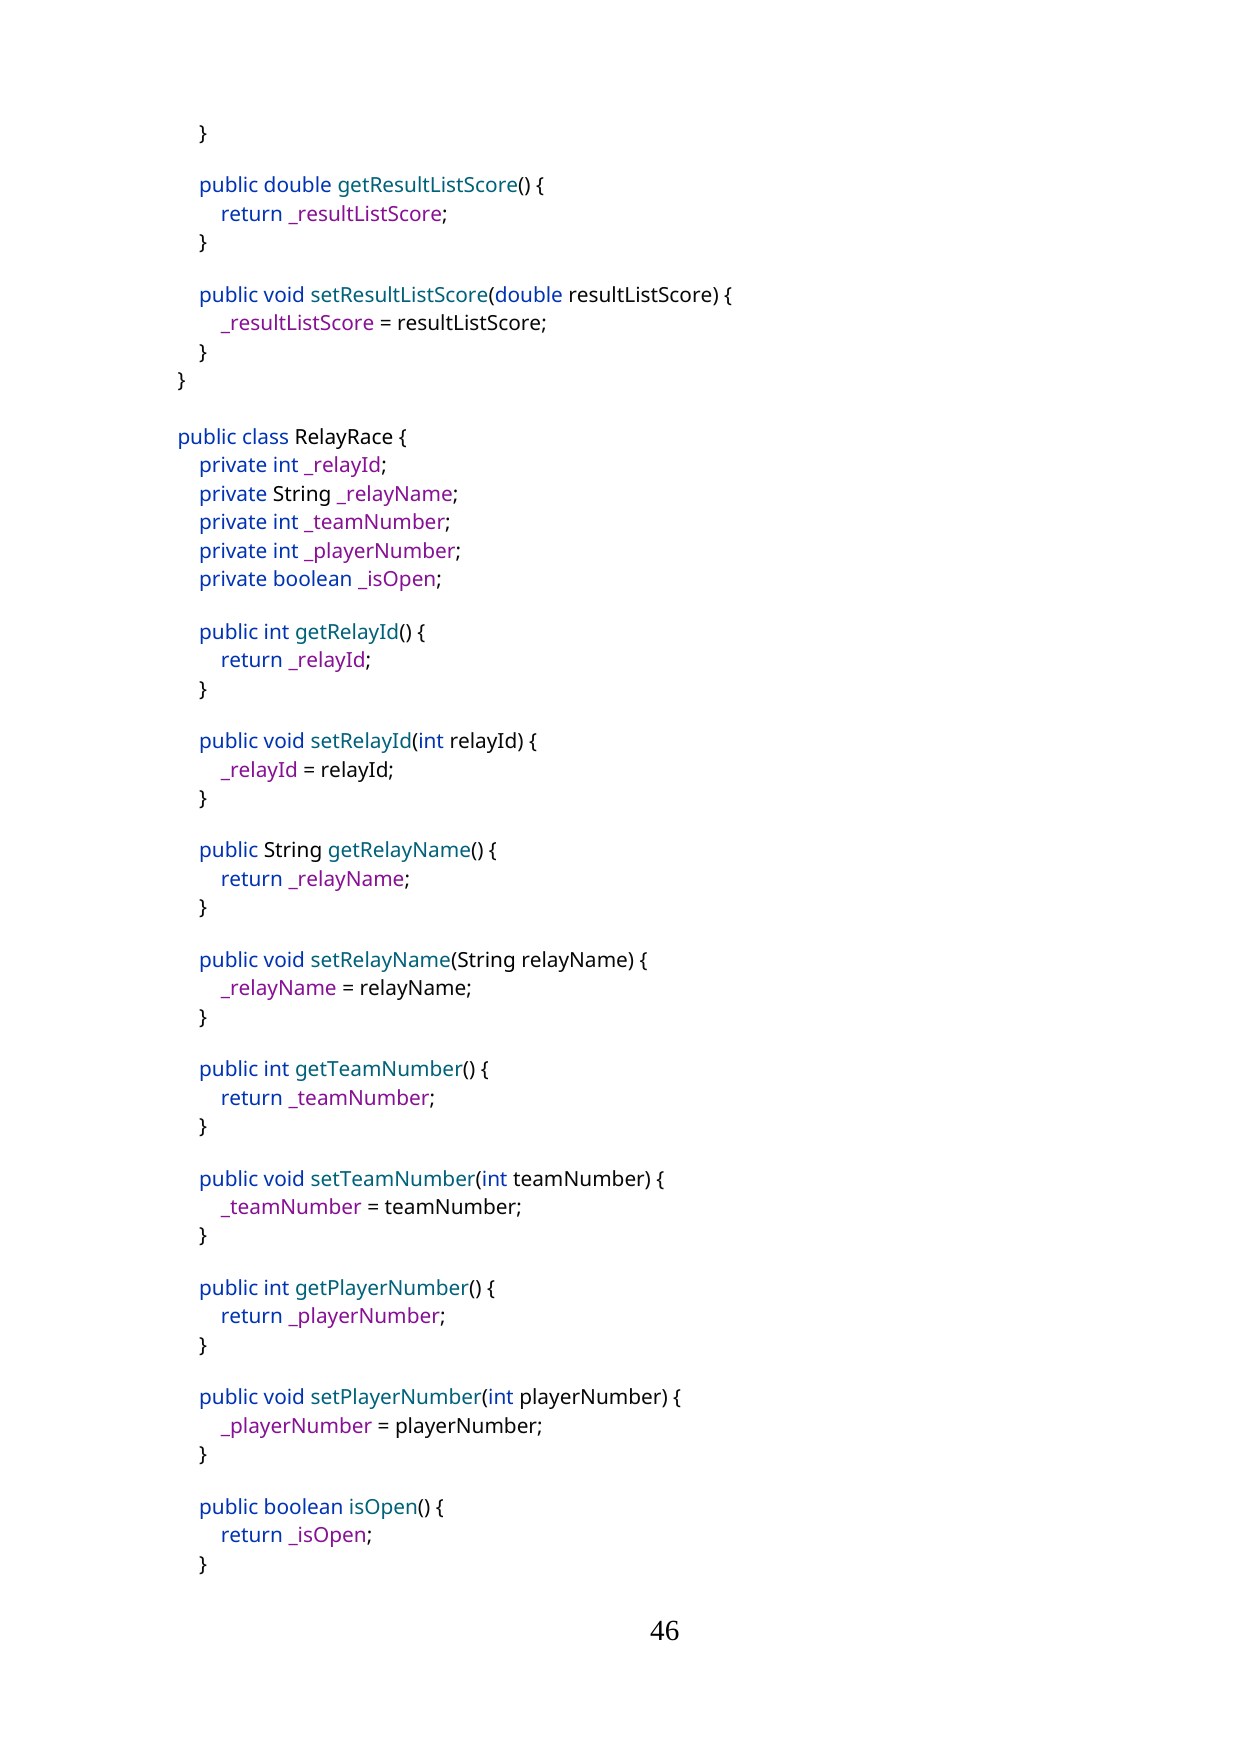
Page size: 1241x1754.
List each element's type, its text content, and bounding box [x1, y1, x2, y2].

text public class RelayRace { private int _relayId; private String _relayName; private int _teamNumber; private int _playerNumber; private boolean _isOpen; public int getRelayId() { return _relayId; } public void setRelayId(int relayId) { _relayId = relayId; } public String getRelayName() { return _relayName; } public void setRelayName(String relayName) { _relayName = relayName; } public int getTeamNumber() { return _teamNumber; } public void setTeamNumber(int teamNumber) { _teamNumber = teamNumber; } public int getPlayerNumber() { return _playerNumber; } public void setPlayerNumber(int playerNumber) { _playerNumber = playerNumber; } public boolean isOpen() { return _isOpen; } [177, 422, 1152, 1601]
text } public double getResultListScore() { return _resultListScore; } public void setResultListScore(double resultListScore) { _resultListScore = resultListScore; } } [177, 118, 1152, 394]
